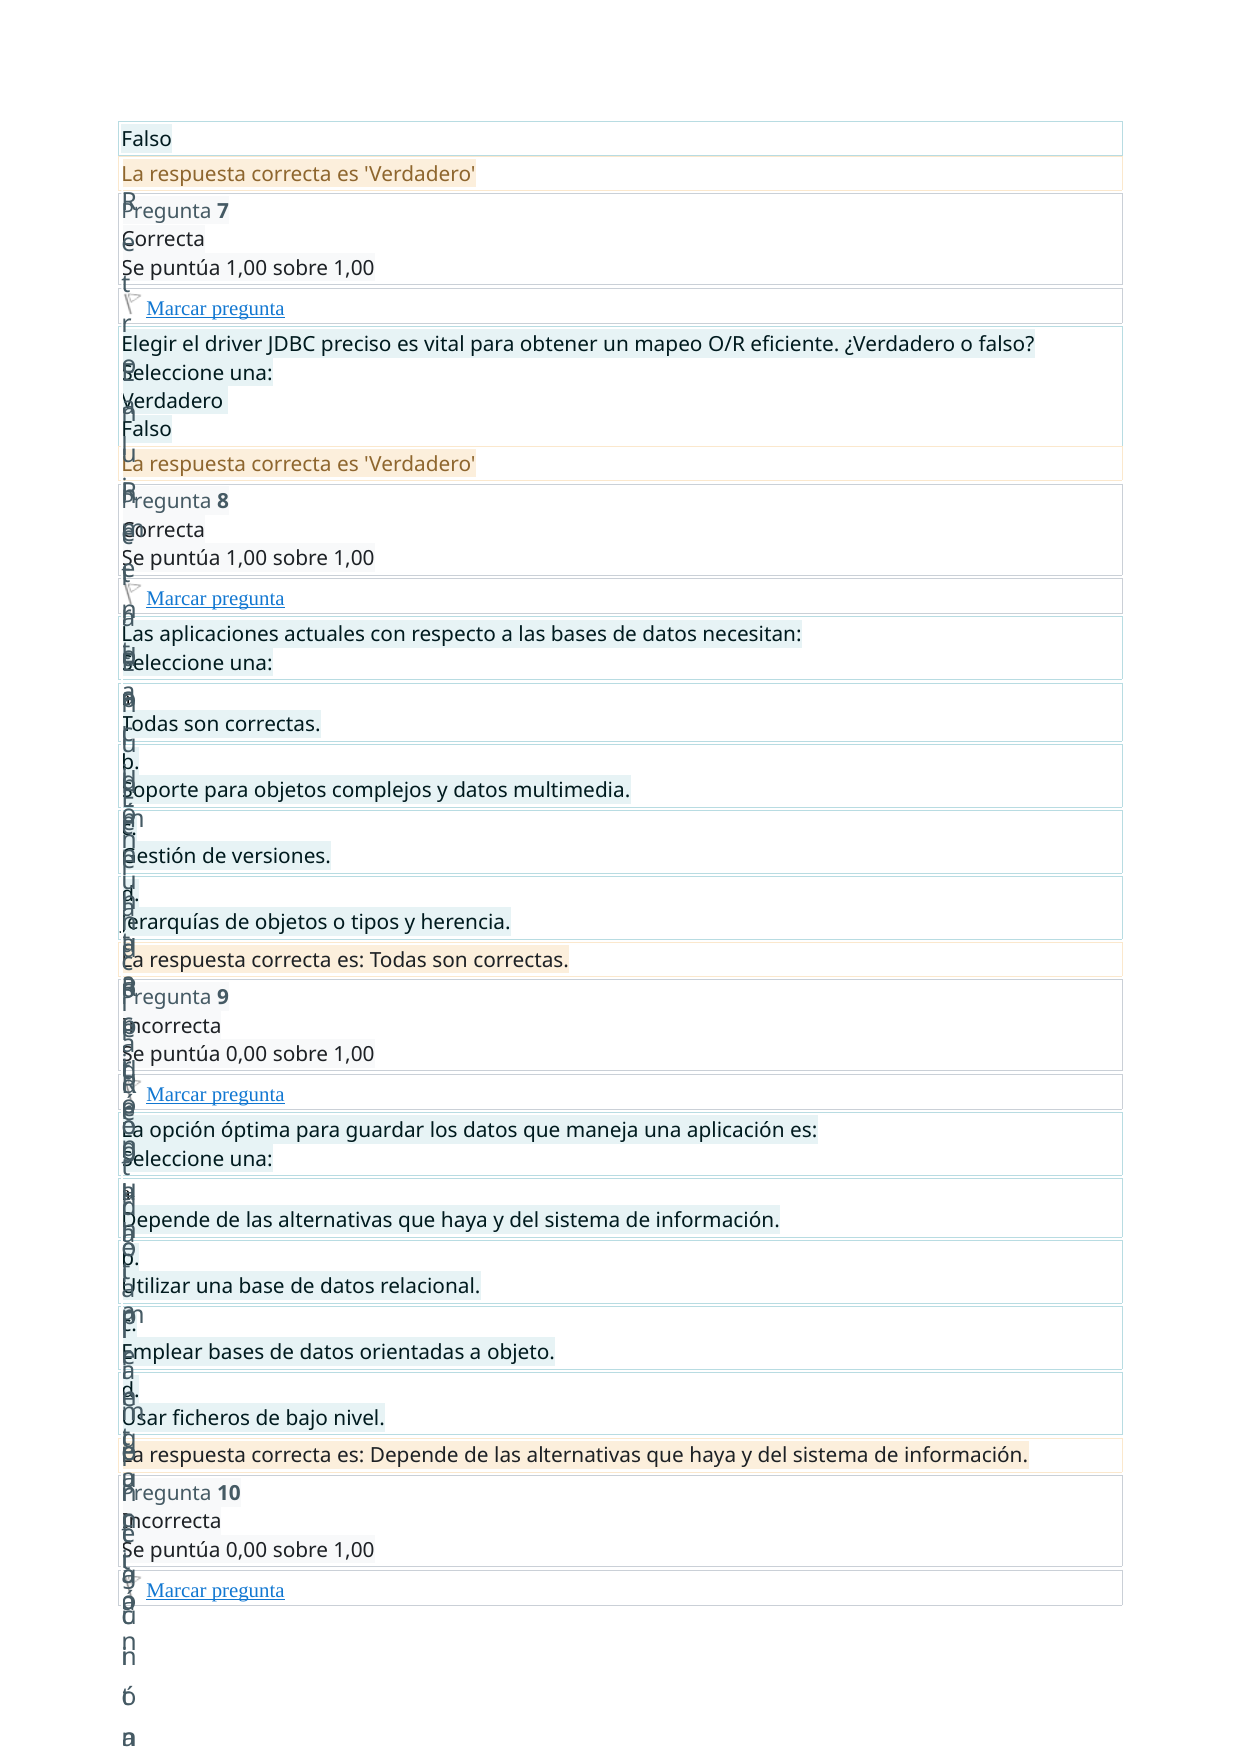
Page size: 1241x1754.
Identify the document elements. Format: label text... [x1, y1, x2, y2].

text Se puntúa 1,00 sobre 1,00 [123, 250, 1122, 284]
text Se puntúa 0,00 sobre 1,00 [124, 1532, 1122, 1566]
picture [123, 1582, 132, 1587]
text Todas son correctas. [123, 706, 1122, 741]
text La respuesta correcta es 'Verdadero' [119, 447, 1122, 480]
text La respuesta correcta es: Depende de las alternativas que haya y del sistema de información. [123, 1439, 1122, 1472]
text Marcar pregunta [123, 289, 1122, 323]
subtitle Pregunta 10 [123, 1476, 1122, 1503]
text Elegir el driver JDBC preciso es vital para obtener un mapeo O/R eficiente. ¿Verdadero o falso? [119, 327, 1122, 354]
text Soporte para objetos complejos y datos multimedia. [126, 772, 1122, 807]
text Se puntúa 0,00 sobre 1,00 [125, 1036, 1122, 1070]
text Falso [125, 411, 1122, 446]
text Falso [119, 122, 1122, 155]
text d. [123, 1373, 1122, 1400]
subtitle Pregunta 9 [125, 980, 1122, 1008]
picture [123, 290, 147, 316]
text Incorrecta [123, 1503, 1122, 1532]
text Gestión de versiones. [125, 838, 1122, 873]
text b. [123, 745, 1122, 772]
text Usar ficheros de bajo nivel. [123, 1400, 1122, 1434]
text La opción óptima para guardar los datos que maneja una aplicación es: [123, 1113, 1122, 1141]
text Se puntúa 1,00 sobre 1,00 [123, 540, 1122, 575]
text Utilizar una base de datos relacional. [123, 1268, 1122, 1303]
text b. [125, 1256, 131, 1264]
text a. [123, 684, 1122, 706]
text Marcar pregunta [126, 579, 1122, 613]
text d. [132, 877, 1122, 904]
text Emplear bases de datos orientadas a objeto. [123, 1334, 1122, 1369]
text Marcar pregunta [134, 1075, 1122, 1109]
text Marcar pregunta [134, 1571, 1122, 1605]
text Correcta [123, 512, 1122, 540]
picture [123, 580, 147, 606]
picture [123, 1572, 147, 1598]
text La respuesta correcta es 'Verdadero' [119, 157, 1122, 190]
text a. [123, 1179, 1122, 1202]
text Jerarquías de objetos o tipos y herencia. [123, 904, 1122, 939]
text d. [123, 887, 130, 897]
subtitle Pregunta 8 [123, 485, 1122, 512]
text Correcta [123, 222, 1122, 250]
text Incorrecta [123, 1008, 1122, 1036]
text La respuesta correcta es: Todas son correctas. [123, 943, 1122, 976]
text Seleccione una: [123, 354, 1122, 383]
text c. [125, 1307, 1122, 1334]
text d. [125, 877, 132, 887]
subtitle Pregunta 7 [123, 194, 1122, 222]
text Seleccione una: [126, 1141, 1122, 1175]
text b. [126, 1241, 1122, 1268]
text c. [125, 811, 1122, 838]
text Depende de las alternativas que haya y del sistema de información. [133, 1202, 1122, 1237]
text Las aplicaciones actuales con respecto a las bases de datos necesitan: [119, 617, 1122, 645]
picture [123, 1076, 147, 1102]
text Seleccione una: [123, 645, 1122, 679]
text Verdadero [123, 383, 1122, 411]
